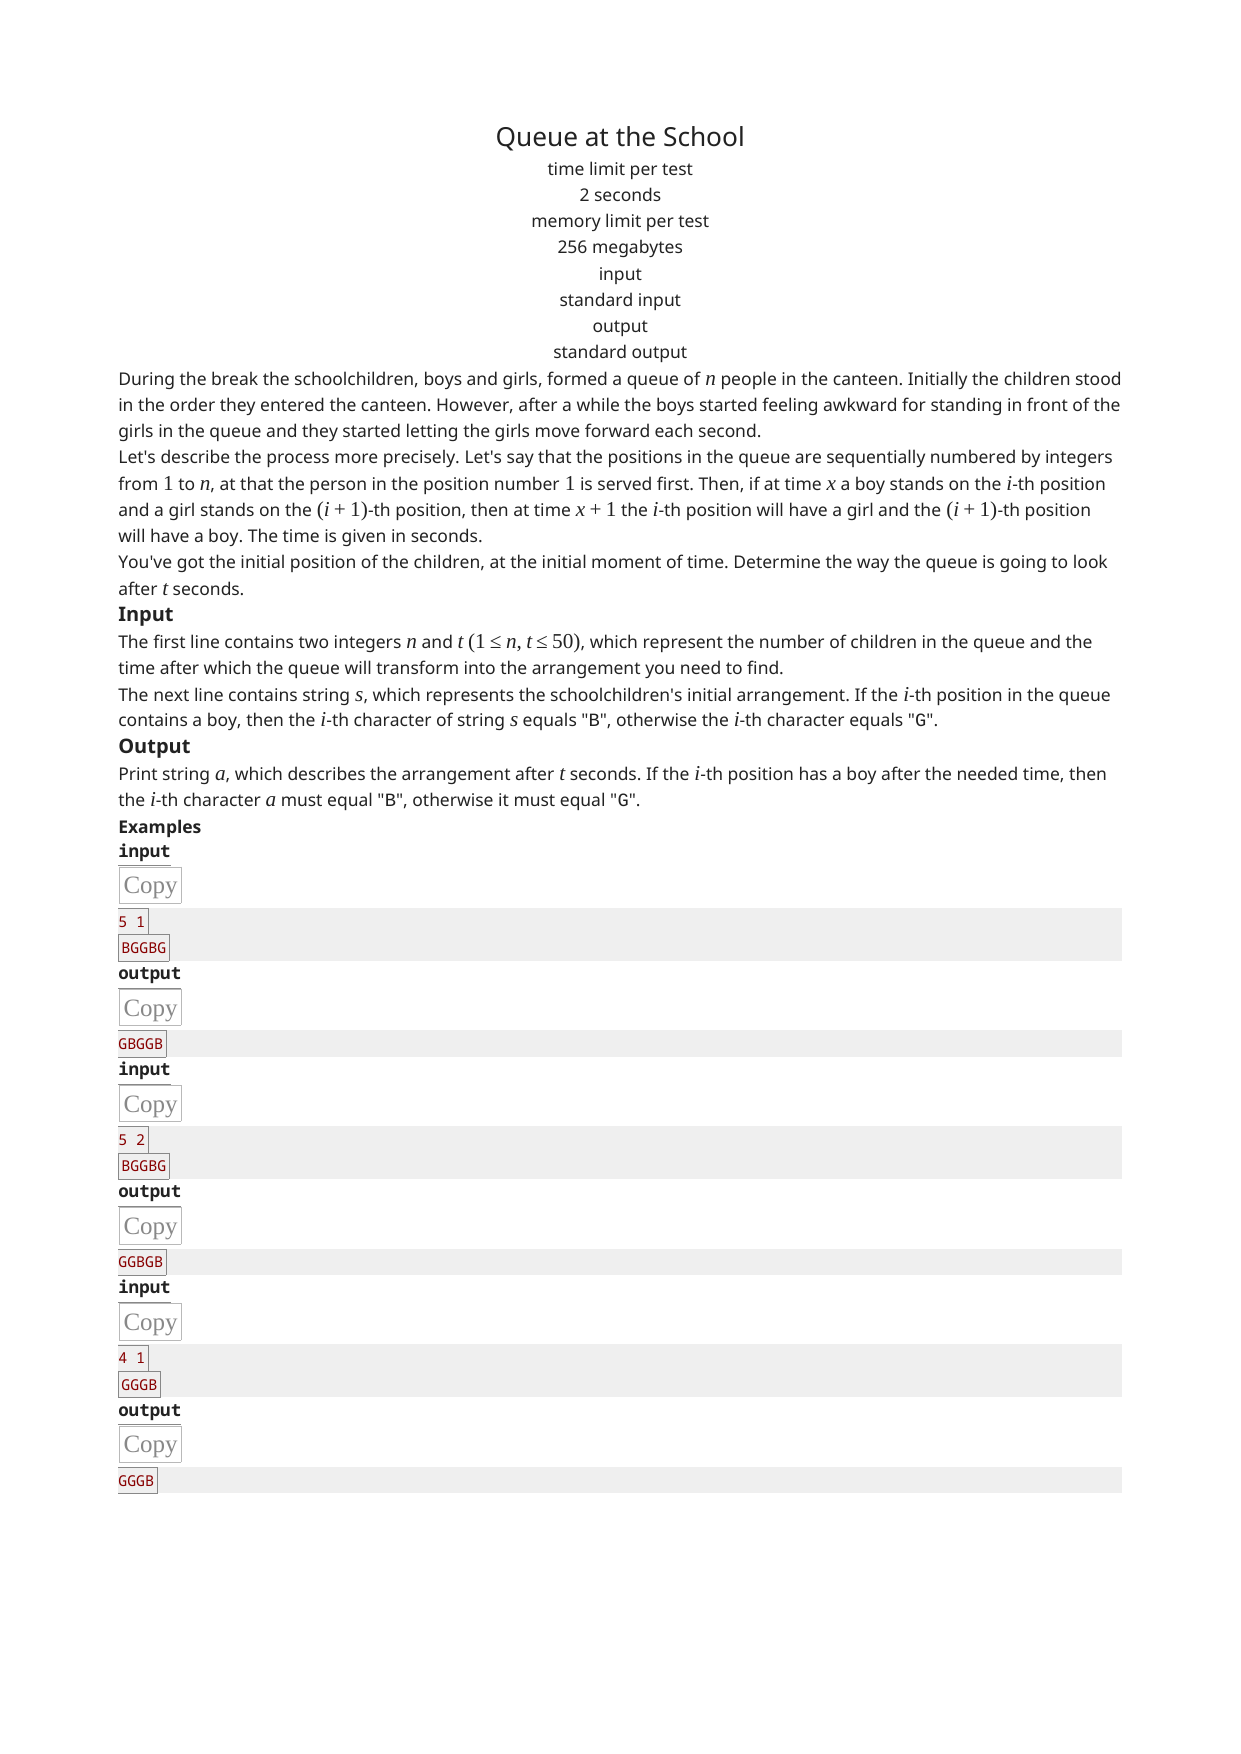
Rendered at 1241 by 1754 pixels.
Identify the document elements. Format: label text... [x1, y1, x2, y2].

text output [118, 1179, 1122, 1206]
text Input [118, 600, 1122, 627]
text [167, 1249, 1122, 1275]
text GGGB [118, 1468, 157, 1493]
text 5 1 [118, 909, 148, 934]
text The next line contains string s, which represents the schoolchildren's initial arrangement. If the i-th position in the queue contains a boy, then the i-th character of string s equals "B", otherwise the i-th character equals "G". [118, 680, 1122, 732]
text [182, 1207, 1121, 1244]
text The first line contains two integers n and t (1 ≤ n, t ≤ 50), which represent the number of children in the queue and the time after which the queue will transform into the arrangement you need to find. [118, 627, 1122, 680]
text standard input [118, 285, 1122, 311]
text Copy [120, 1427, 181, 1462]
text [149, 1126, 1122, 1153]
text input [118, 259, 1122, 285]
text Print string a, which describes the arrangement after t seconds. If the i-th position has a boy after the needed time, then the i-th character a must equal "B", otherwise it must equal "G". [118, 760, 1122, 812]
text output [118, 961, 1122, 988]
text Let's describe the process more precisely. Let's say that the positions in the queue are sequentially numbered by integers from 1 to n, at that the person in the position number 1 is served first. Then, if at time x a boy stands on the i-th position and a girl stands on the (i + 1)-th position, then at time x + 1 the i-th position will have a girl and the (i + 1)-th position will have a boy. The time is given in seconds. [118, 443, 1122, 548]
text [182, 1085, 1121, 1121]
text 4 1 [118, 1346, 148, 1371]
text [182, 867, 1121, 903]
text BGGBG [119, 935, 169, 961]
text [170, 934, 1122, 961]
text 2 seconds [118, 180, 1122, 206]
text GGGB [119, 1372, 160, 1397]
text [170, 1153, 1122, 1179]
text Copy [120, 868, 181, 903]
text [149, 1344, 1122, 1371]
text output [118, 1397, 1122, 1424]
text standard output [118, 338, 1122, 364]
text Copy [120, 1304, 181, 1340]
text BGGBG [119, 1154, 169, 1179]
text [161, 1371, 1122, 1397]
text input [118, 1057, 1122, 1084]
text You've got the initial position of the children, at the initial moment of time. Determine the way the queue is going to look after t seconds. [118, 548, 1122, 600]
text GGBGB [118, 1250, 166, 1275]
text Copy [120, 1086, 181, 1121]
text [158, 1467, 1122, 1493]
text Copy [120, 1208, 181, 1244]
text 256 megabytes [118, 233, 1122, 259]
text time limit per test [118, 154, 1122, 180]
text [182, 1426, 1121, 1462]
text Examples [118, 812, 1122, 838]
text memory limit per test [118, 206, 1122, 233]
text [182, 989, 1121, 1025]
text input [118, 1275, 1122, 1302]
text output [118, 311, 1122, 338]
text [167, 1030, 1122, 1057]
text 5 2 [118, 1127, 148, 1153]
text Copy [120, 990, 181, 1025]
text Queue at the School [118, 118, 1122, 154]
text input [118, 838, 1122, 865]
text [182, 1303, 1121, 1340]
text GBGGB [118, 1031, 166, 1057]
text Output [118, 732, 1122, 760]
text [149, 908, 1122, 934]
text During the break the schoolchildren, boys and girls, formed a queue of n people in the canteen. Initially the children stood in the order they entered the canteen. However, after a while the boys started feeling awkward for standing in front of the girls in the queue and they started letting the girls move forward each second. [118, 364, 1122, 443]
